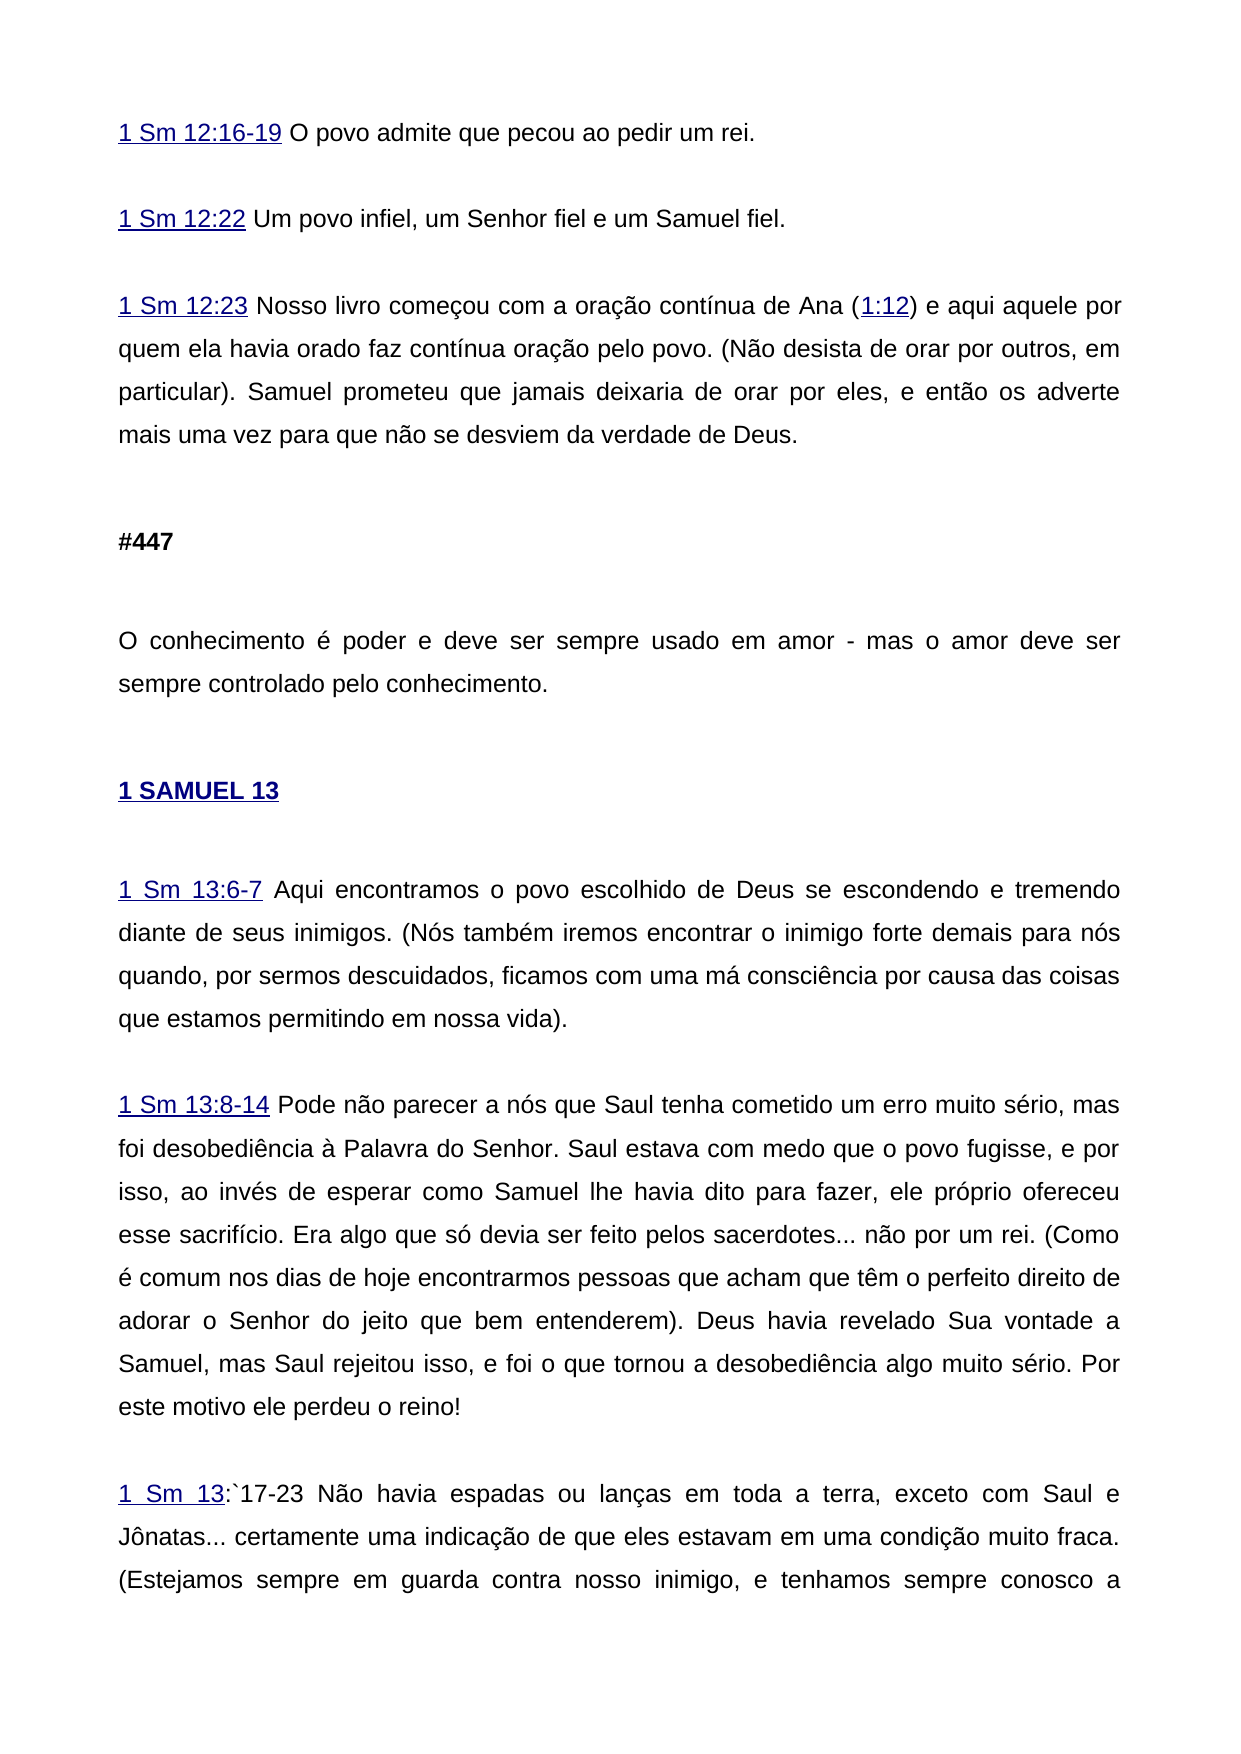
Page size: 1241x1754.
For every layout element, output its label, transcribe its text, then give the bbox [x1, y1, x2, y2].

text 1 Sm 13:`17-23 Não havia espadas ou lanças em toda a terra, exceto com Saul e Jônatas... certamente uma indicação de que eles estavam em uma condição muito fraca. (Estejamos sempre em guarda contra nosso inimigo, e tenhamos sempre conosco a [118, 1478, 1122, 1593]
text 1 Sm 13:6-7 Aqui encontramos o povo escolhido de Deus se escondendo e tremendo diante de seus inimigos. (Nós também iremos encontrar o inimigo forte demais para nós quando, por sermos descuidados, ficamos com uma má consciência por causa das coisas que estamos permitindo em nossa vida). [118, 875, 1122, 1033]
text 1 Sm 12:22 Um povo infiel, um Senhor fiel e um Samuel fiel. [118, 204, 1122, 233]
text 1 Sm 13:8-14 Pode não parecer a nós que Saul tenha cometido um erro muito sério, mas foi desobediência à Palavra do Senhor. Saul estava com medo que o povo fugisse, e por isso, ao invés de esperar como Samuel lhe havia dito para fazer, ele próprio ofereceu esse sacrifício. Era algo que só devia ser feito pelos sacerdotes... não por um rei. (Como é comum nos dias de hoje encontrarmos pessoas que acham que têm o perfeito direito de adorar o Senhor do jeito que bem entenderem). Deus havia revelado Sua vontade a Samuel, mas Saul rejeitou isso, e foi o que tornou a desobediência algo muito sério. Por este motivo ele perdeu o reino! [118, 1090, 1122, 1421]
text O conhecimento é poder e deve ser sempre usado em amor - mas o amor deve ser sempre controlado pelo conhecimento. [118, 626, 1122, 698]
subtitle #447 [118, 527, 1122, 556]
text 1 Sm 12:23 Nosso livro começou com a oração contínua de Ana (1:12) e aqui aquele por quem ela havia orado faz contínua oração pelo povo. (Não desista de orar por outros, em particular). Samuel prometeu que jamais deixaria de orar por eles, e então os adverte mais uma vez para que não se desviem da verdade de Deus. [118, 291, 1122, 449]
subtitle 1 SAMUEL 13 [118, 776, 1122, 805]
text 1 Sm 12:16-19 O povo admite que pecou ao pedir um rei. [118, 118, 1122, 147]
